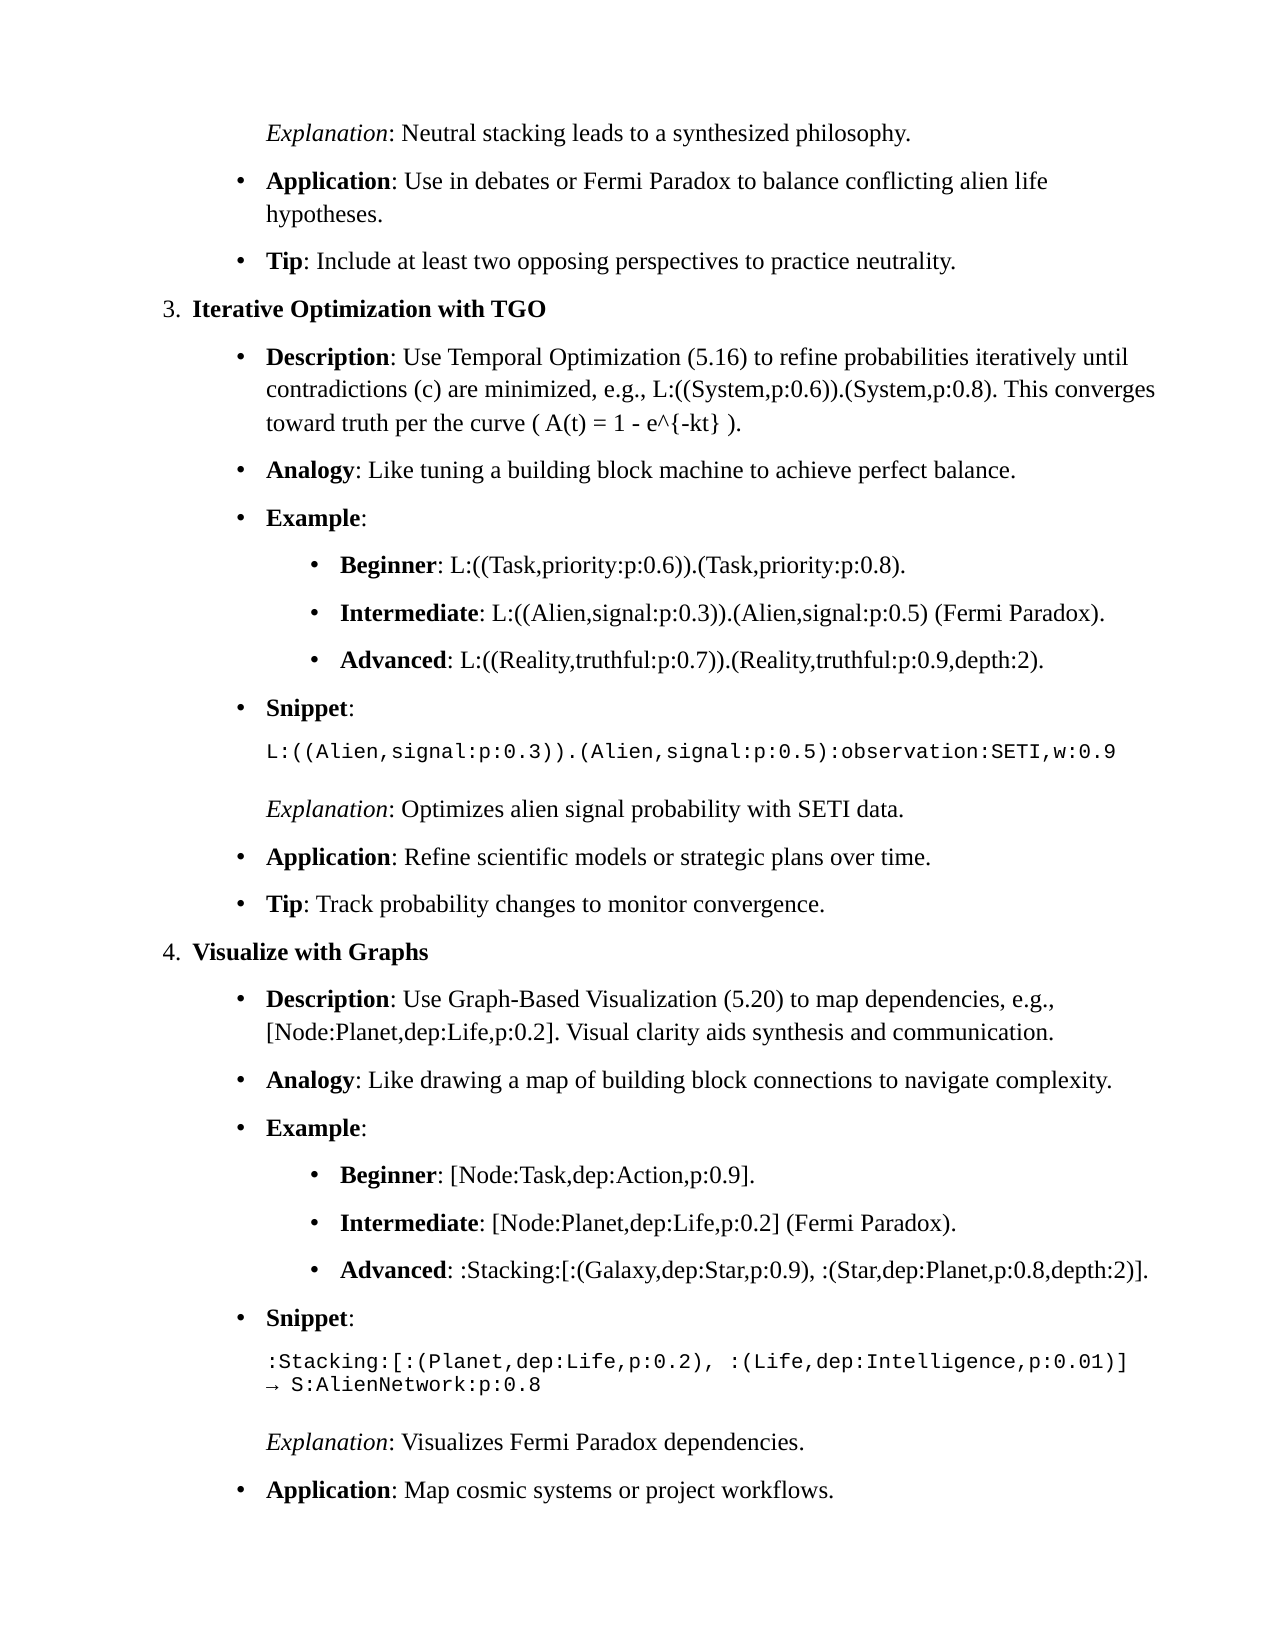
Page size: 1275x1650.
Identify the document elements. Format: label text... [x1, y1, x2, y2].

list Explanation: Optimizes alien signal probability with SETI data. [236, 794, 1157, 823]
list Application: Map cosmic systems or project workflows. [236, 1475, 1157, 1504]
list Description: Use Temporal Optimization (5.16) to refine probabilities iteratively until contradictions (c) are minimized, e.g., L:((System,p:0.6)).(System,p:0.8). This converges toward truth per the curve ( A(t) = 1 - e^{-kt} ). [236, 342, 1157, 436]
list Beginner: [Node:Task,dep:Action,p:0.9]. [310, 1160, 1157, 1189]
list Explanation: Visualizes Fermi Paradox dependencies. [236, 1427, 1157, 1456]
list Advanced: L:((Reality,truthful:p:0.7)).(Reality,truthful:p:0.9,depth:2). [310, 646, 1157, 674]
list Application: Refine scientific models or strategic plans over time. [236, 842, 1157, 870]
list Example: [236, 503, 1157, 532]
list Tip: Track probability changes to monitor convergence. [236, 889, 1157, 918]
list Analogy: Like tuning a building block machine to achieve perfect balance. [236, 455, 1157, 484]
list Snippet: [236, 1303, 1157, 1332]
list Visualize with Graphs [162, 937, 1157, 966]
list Snippet: [236, 693, 1157, 722]
list Beginner: L:((Task,priority:p:0.6)).(Task,priority:p:0.8). [310, 550, 1157, 579]
list L:((Alien,signal:p:0.3)).(Alien,signal:p:0.5):observation:SETI,w:0.9 [236, 741, 1157, 764]
list Description: Use Graph-Based Visualization (5.20) to map dependencies, e.g., [Node:Planet,dep:Life,p:0.2]. Visual clarity aids synthesis and communication. [236, 984, 1157, 1046]
list → S:AlienNetwork:p:0.8 [236, 1374, 1157, 1398]
list Tip: Include at least two opposing perspectives to practice neutrality. [236, 246, 1157, 275]
list Advanced: :Stacking:[:(Galaxy,dep:Star,p:0.9), :(Star,dep:Planet,p:0.8,depth:2)]. [310, 1255, 1157, 1284]
list Application: Use in debates or Fermi Paradox to balance conflicting alien life hypotheses. [236, 166, 1157, 227]
list Explanation: Neutral stacking leads to a synthesized philosophy. [236, 118, 1157, 147]
list :Stacking:[:(Planet,dep:Life,p:0.2), :(Life,dep:Intelligence,p:0.01)] [236, 1351, 1157, 1374]
list Example: [236, 1113, 1157, 1141]
list Intermediate: L:((Alien,signal:p:0.3)).(Alien,signal:p:0.5) (Fermi Paradox). [310, 598, 1157, 627]
list Analogy: Like drawing a map of building block connections to navigate complexity. [236, 1065, 1157, 1094]
list Intermediate: [Node:Planet,dep:Life,p:0.2] (Fermi Paradox). [310, 1208, 1157, 1237]
list Iterative Optimization with TGO [162, 294, 1157, 323]
